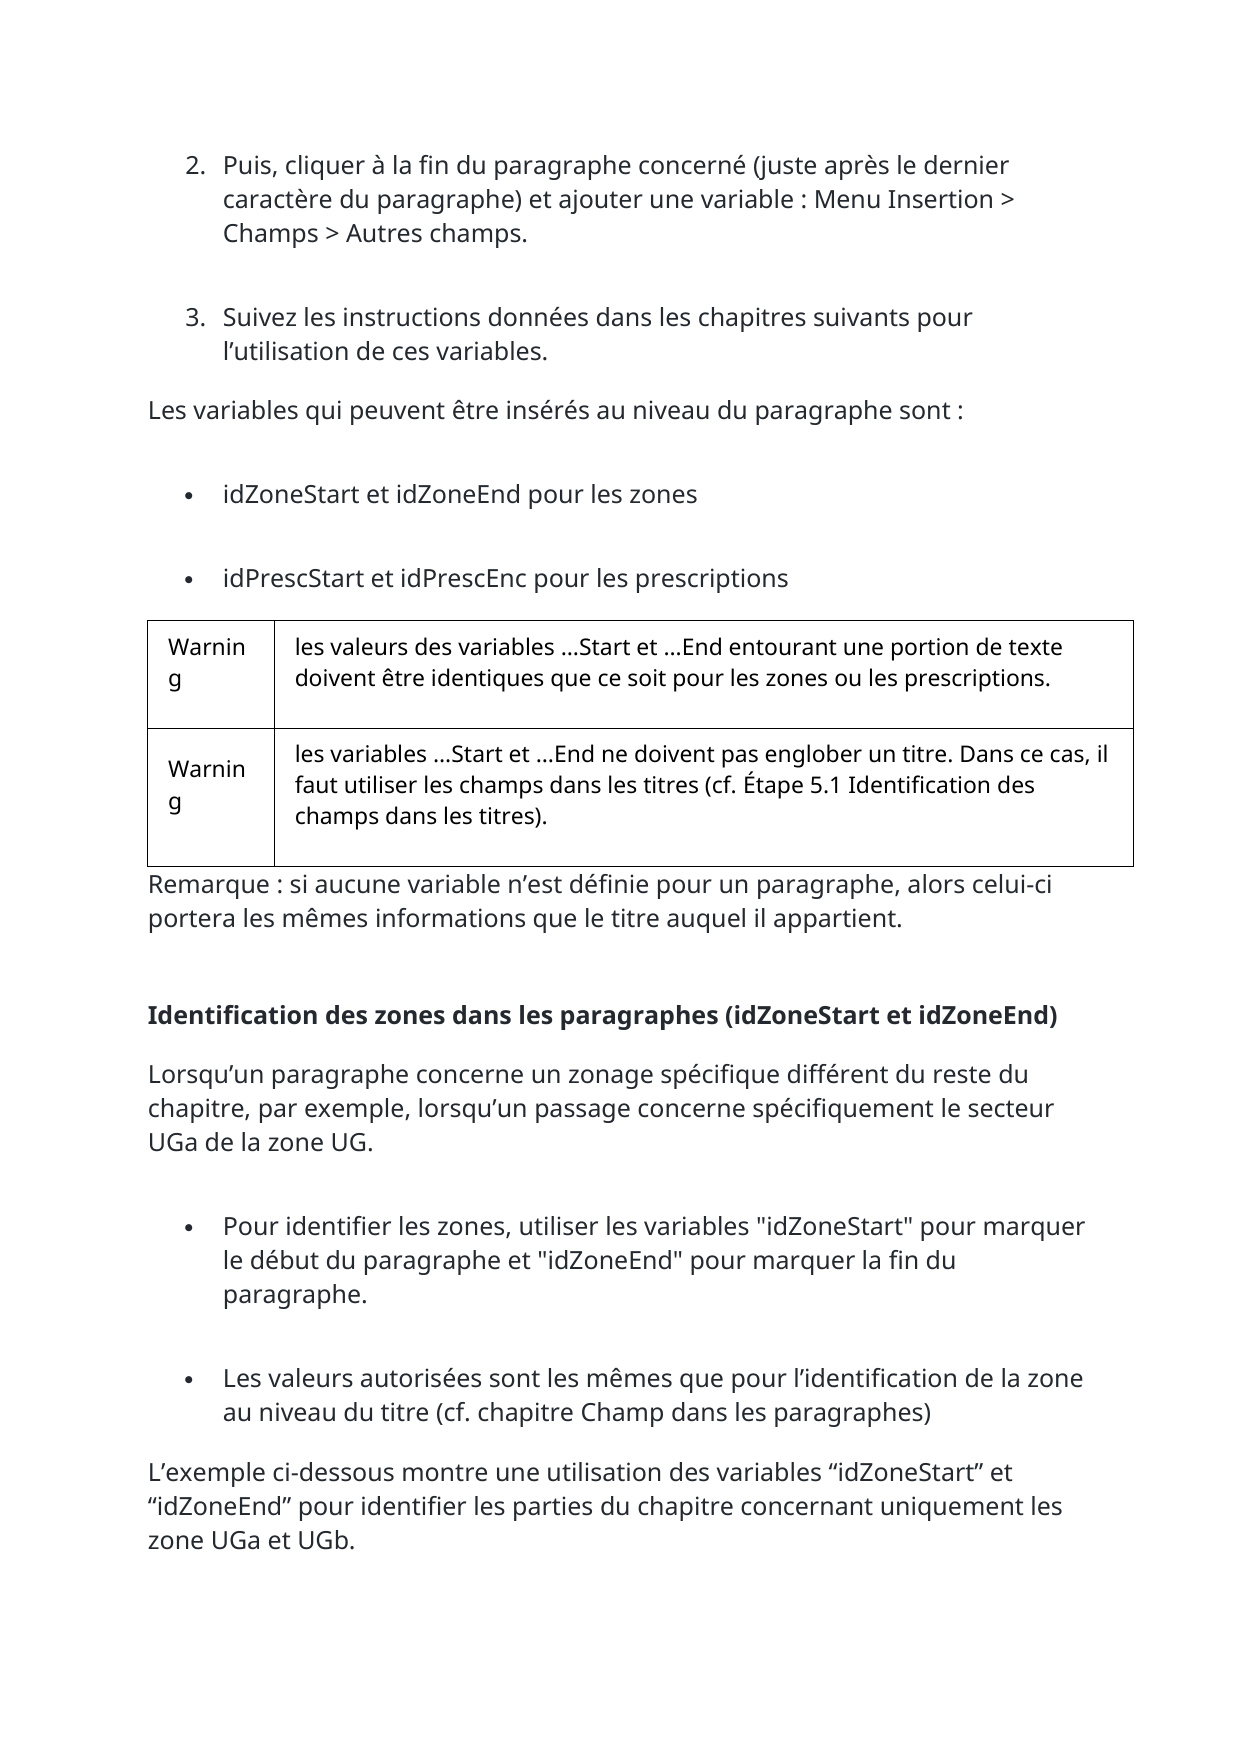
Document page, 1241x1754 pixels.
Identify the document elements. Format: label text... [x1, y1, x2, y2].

list idPrescStart et idPrescEnc pour les prescriptions [185, 561, 1093, 595]
list Suivez les instructions données dans les chapitres suivants pour l’utilisation de ces variables. [185, 300, 1093, 368]
list Puis, cliquer à la fin du paragraphe concerné (juste après le dernier caractère du paragraphe) et ajouter une variable : Menu Insertion > Champs > Autres champs. [185, 148, 1093, 250]
table_cell Warning [148, 729, 274, 866]
text L’exemple ci-dessous montre une utilisation des variables “idZoneStart” et “idZoneEnd” pour identifier les parties du chapitre concernant uniquement les zone UGa et UGb. [148, 1454, 1093, 1556]
table_header les valeurs des variables …​Start et …​End entourant une portion de texte doivent être identiques que ce soit pour les zones ou les prescriptions. [275, 621, 1133, 727]
table_cell les variables …​Start et …​End ne doivent pas englober un titre. Dans ce cas, il faut utiliser les champs dans les titres (cf. Étape 5.1 Identification des champs dans les titres). [275, 729, 1133, 866]
list idZoneStart et idZoneEnd pour les zones [185, 477, 1093, 511]
list Les valeurs autorisées sont les mêmes que pour l’identification de la zone au niveau du titre (cf. chapitre Champ dans les paragraphes) [185, 1361, 1093, 1429]
text Les variables qui peuvent être insérés au niveau du paragraphe sont : [148, 393, 1093, 427]
list Pour identifier les zones, utiliser les variables "idZoneStart" pour marquer le début du paragraphe et "idZoneEnd" pour marquer la fin du paragraphe. [185, 1209, 1093, 1311]
subtitle Identification des zones dans les paragraphes (idZoneStart et idZoneEnd) [148, 998, 1093, 1032]
text Lorsqu’un paragraphe concerne un zonage spécifique différent du reste du chapitre, par exemple, lorsqu’un passage concerne spécifiquement le secteur UGa de la zone UG. [148, 1057, 1093, 1159]
text Remarque : si aucune variable n’est définie pour un paragraphe, alors celui-ci portera les mêmes informations que le titre auquel il appartient. [148, 867, 1093, 935]
table_header Warning [148, 621, 274, 727]
